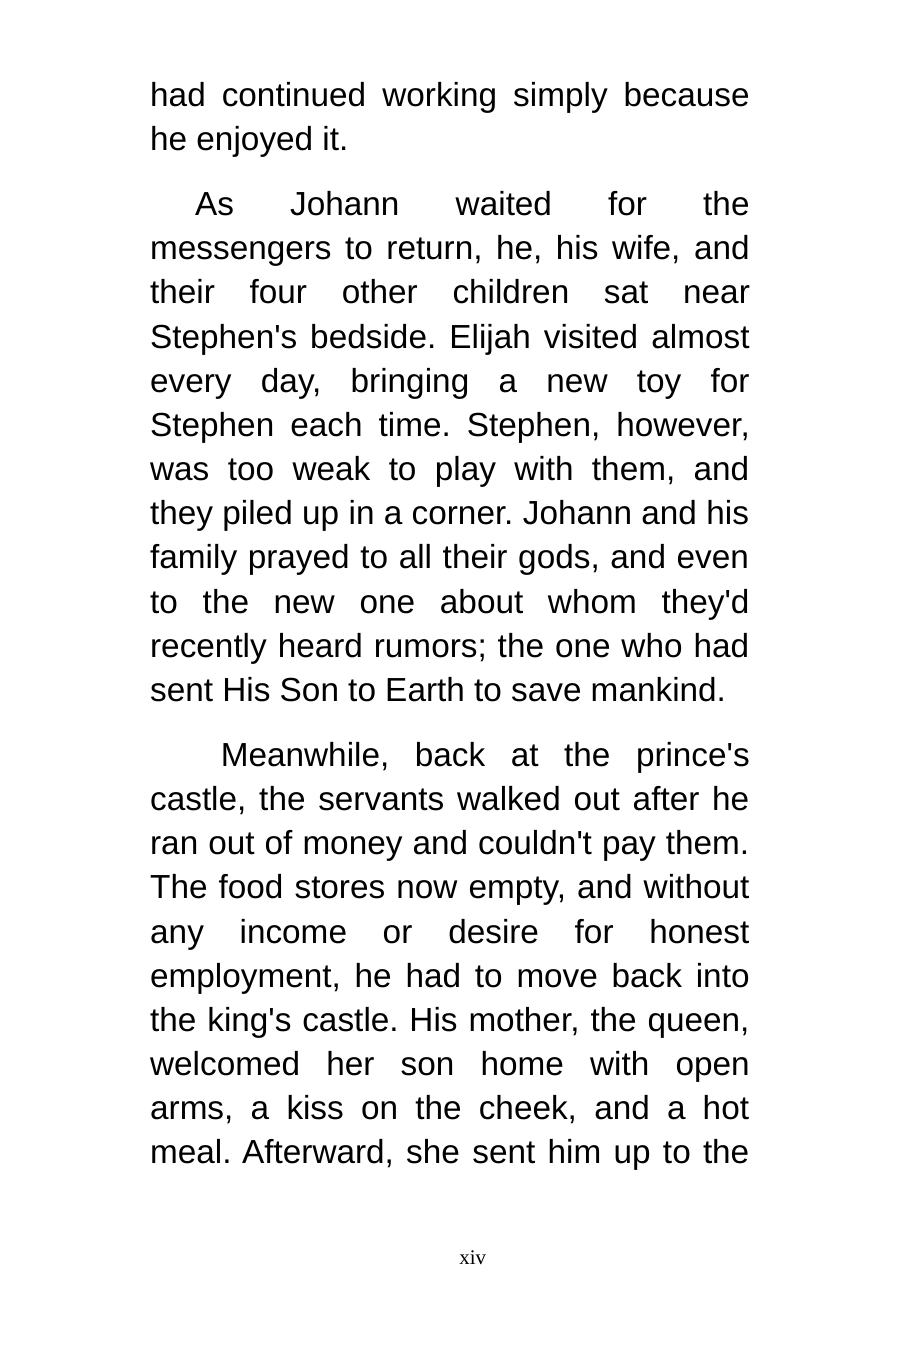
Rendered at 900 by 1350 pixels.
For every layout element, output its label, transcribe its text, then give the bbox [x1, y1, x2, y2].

text As Johann waited for the messengers to return, he, his wife, and their four other children sat near Stephen's bedside. Elijah visited almost every day, bringing a new toy for Stephen each time. Stephen, however, was too weak to play with them, and they piled up in a corner. Johann and his family prayed to all their gods, and even to the new one about whom they'd recently heard rumors; the one who had sent His Son to Earth to save mankind. [150, 184, 750, 708]
text had continued working simply because he enjoyed it. [150, 75, 750, 158]
text Meanwhile, back at the prince's castle, the servants walked out after he ran out of money and couldn't pay them. The food stores now empty, and without any income or desire for honest employment, he had to move back into the king's castle. His mother, the queen, welcomed her son home with open arms, a kiss on the cheek, and a hot meal. Afterward, she sent him up to the [150, 735, 750, 1171]
